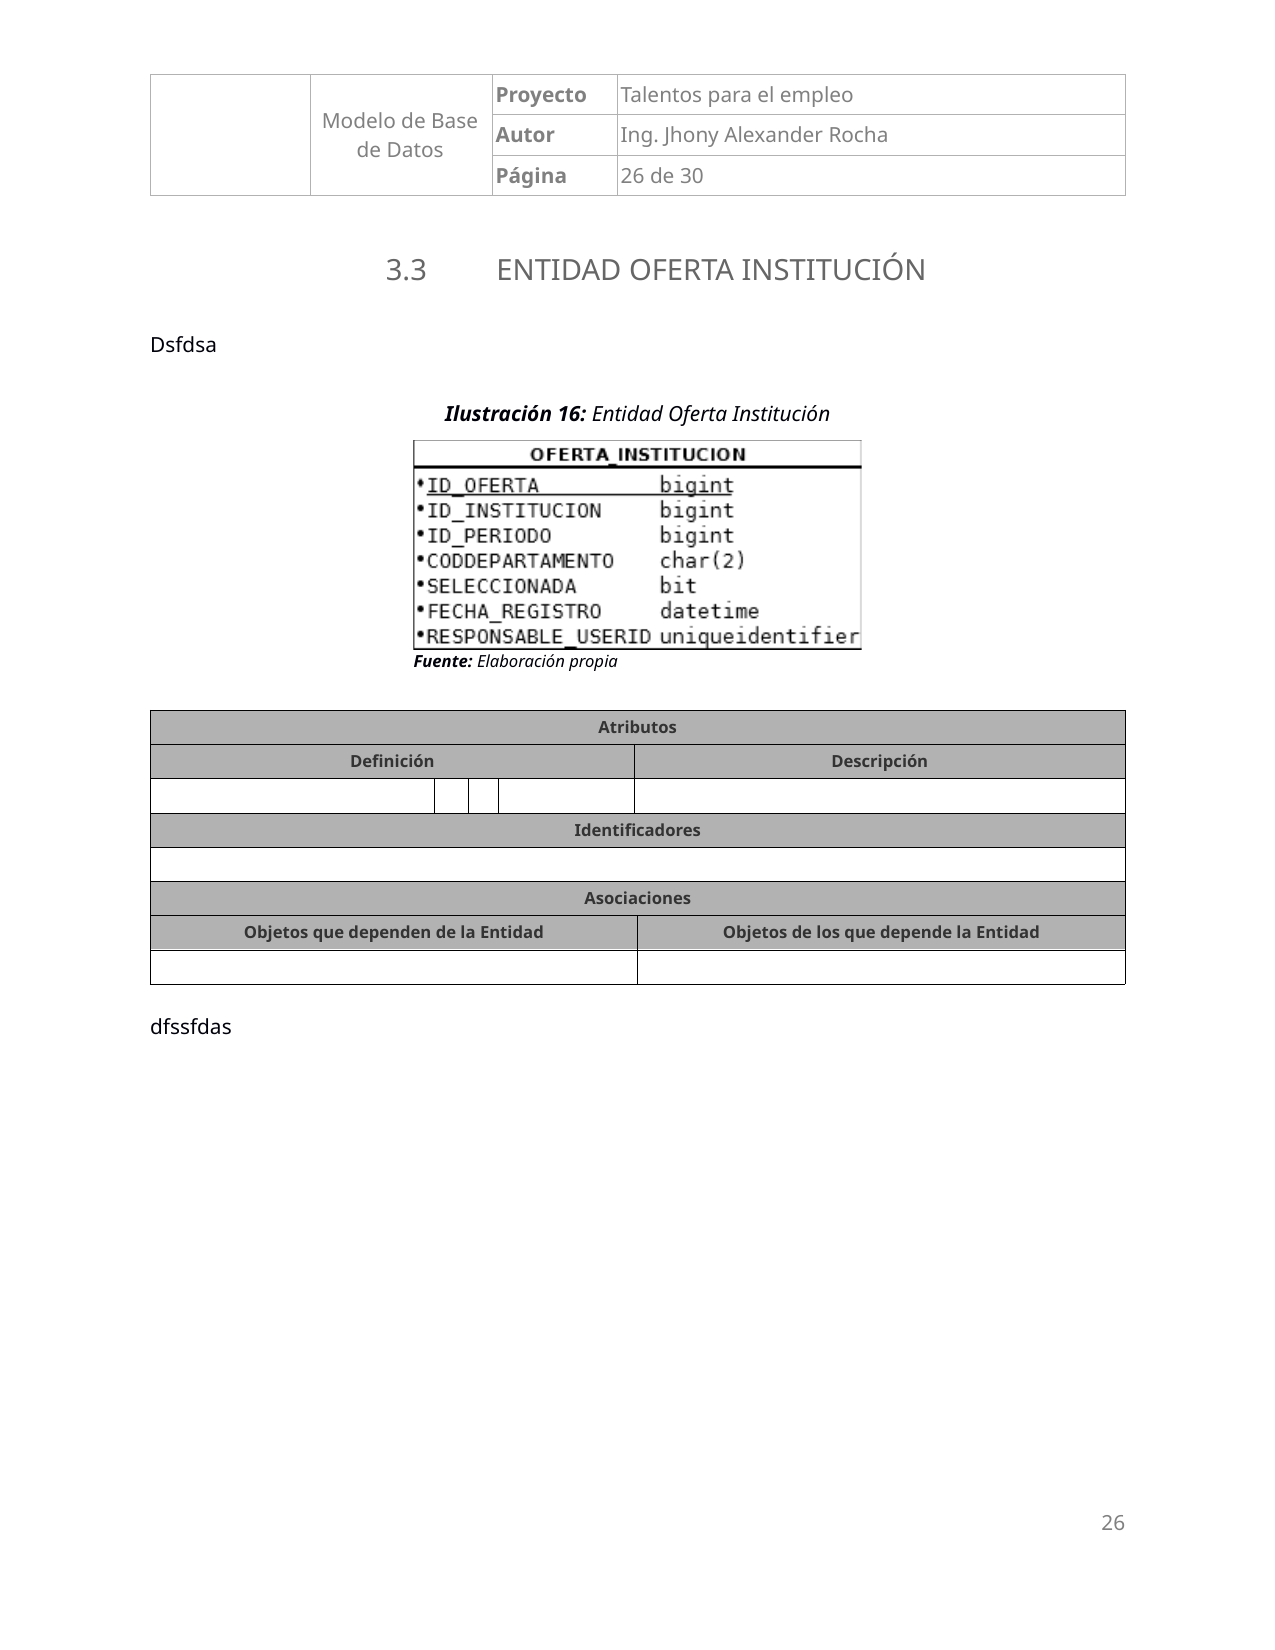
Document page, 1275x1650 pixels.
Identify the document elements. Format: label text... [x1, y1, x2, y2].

table_cell [638, 951, 1125, 984]
text Dsfdsa [150, 330, 1125, 358]
text dfssfdas [150, 1012, 1125, 1041]
table_cell Objetos de los que depende la Entidad [638, 916, 1125, 949]
subtitle Entidad Oferta Institución [179, 249, 1125, 289]
table_cell Identificadores [151, 814, 1125, 847]
table_cell [635, 779, 1125, 812]
table_cell Objetos que dependen de la Entidad [151, 916, 637, 949]
table_cell [151, 848, 1125, 881]
table_cell Descripción [635, 745, 1125, 778]
table_cell [435, 779, 468, 812]
table_cell Asociaciones [151, 882, 1125, 915]
picture [413, 440, 862, 650]
table_cell Definición [151, 745, 634, 778]
table_cell [151, 951, 637, 984]
text Fuente: Elaboración propia [413, 650, 862, 672]
table_cell [469, 779, 498, 812]
table_header Atributos [151, 711, 1125, 744]
text Ilustración 16: Entidad Oferta Institución [413, 399, 862, 440]
table_cell [499, 779, 634, 812]
table_cell [151, 779, 434, 812]
